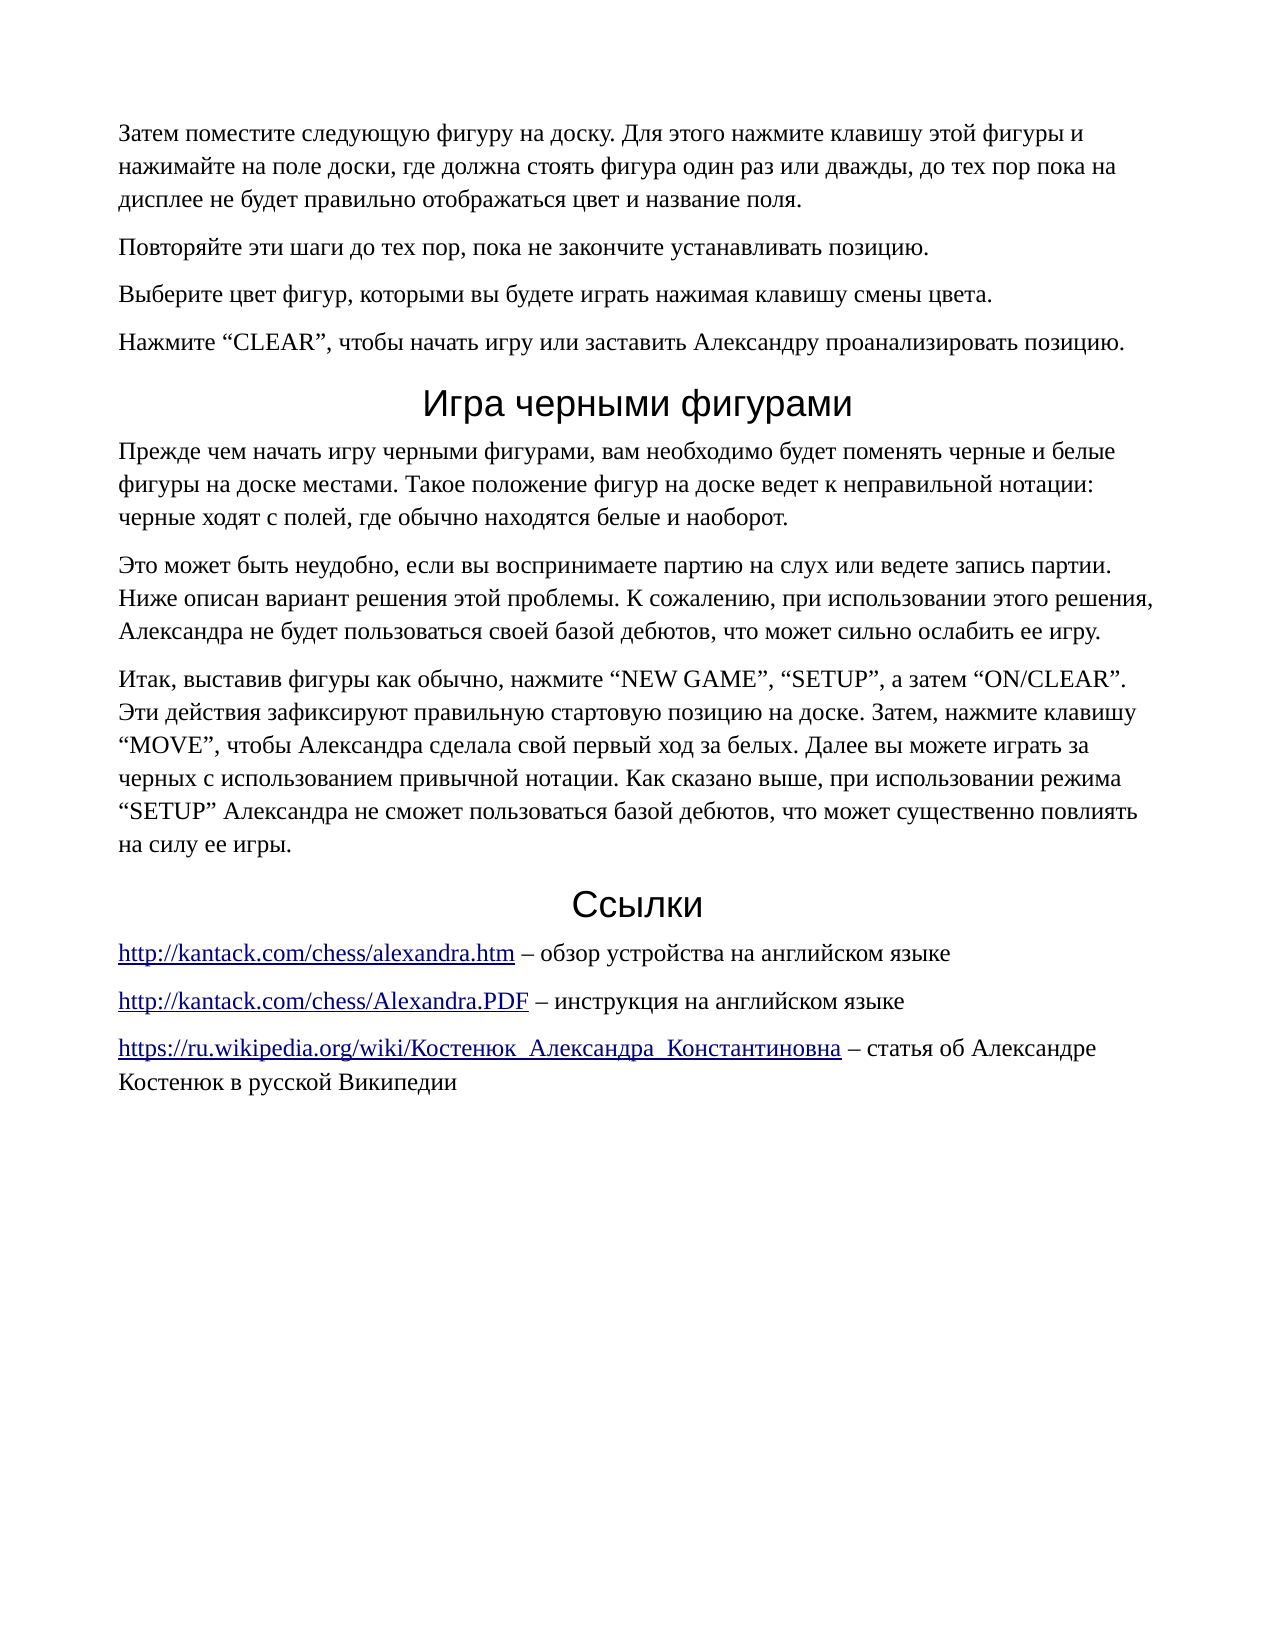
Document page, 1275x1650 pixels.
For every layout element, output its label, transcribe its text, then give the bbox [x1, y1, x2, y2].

subtitle Ссылки [118, 883, 1157, 926]
text http://kantack.com/chess/alexandra.htm – обзор устройства на английском языке [118, 938, 1157, 967]
text Повторяйте эти шаги до тех пор, пока не закончите устанавливать позицию. [118, 232, 1157, 261]
subtitle Игра черными фигурами [118, 381, 1157, 424]
text Прежде чем начать игру черными фигурами, вам необходимо будет поменять черные и белые фигуры на доске местами. Такое положение фигур на доске ведет к неправильной нотации: черные ходят с полей, где обычно находятся белые и наоборот. [118, 436, 1157, 531]
text Затем поместите следующую фигуру на доску. Для этого нажмите клавишу этой фигуры и нажимайте на поле доски, где должна стоять фигура один раз или дважды, до тех пор пока на дисплее не будет правильно отображаться цвет и название поля. [118, 118, 1157, 213]
text Итак, выставив фигуры как обычно, нажмите “NEW GAME”, “SETUP”, а затем “ON/CLEAR”. Эти действия зафиксируют правильную стартовую позицию на доске. Затем, нажмите клавишу “MOVE”, чтобы Александра сделала свой первый ход за белых. Далее вы можете играть за черных с использованием привычной нотации. Как сказано выше, при использовании режима “SETUP” Александра не сможет пользоваться базой дебютов, что может существенно повлиять на силу ее игры. [118, 664, 1157, 858]
text Это может быть неудобно, если вы воспринимаете партию на слух или ведете запись партии. Ниже описан вариант решения этой проблемы. К сожалению, при использовании этого решения, Александра не будет пользоваться своей базой дебютов, что может сильно ослабить ее игру. [118, 550, 1157, 645]
text http://kantack.com/chess/Alexandra.PDF – инструкция на английском языке [118, 986, 1157, 1015]
text Нажмите “CLEAR”, чтобы начать игру или заставить Александру проанализировать позицию. [118, 327, 1157, 356]
text https://ru.wikipedia.org/wiki/Костенюк_Александра_Константиновна – статья об Александре Костенюк в русской Википедии [118, 1033, 1157, 1095]
text Выберите цвет фигур, которыми вы будете играть нажимая клавишу смены цвета. [118, 279, 1157, 308]
